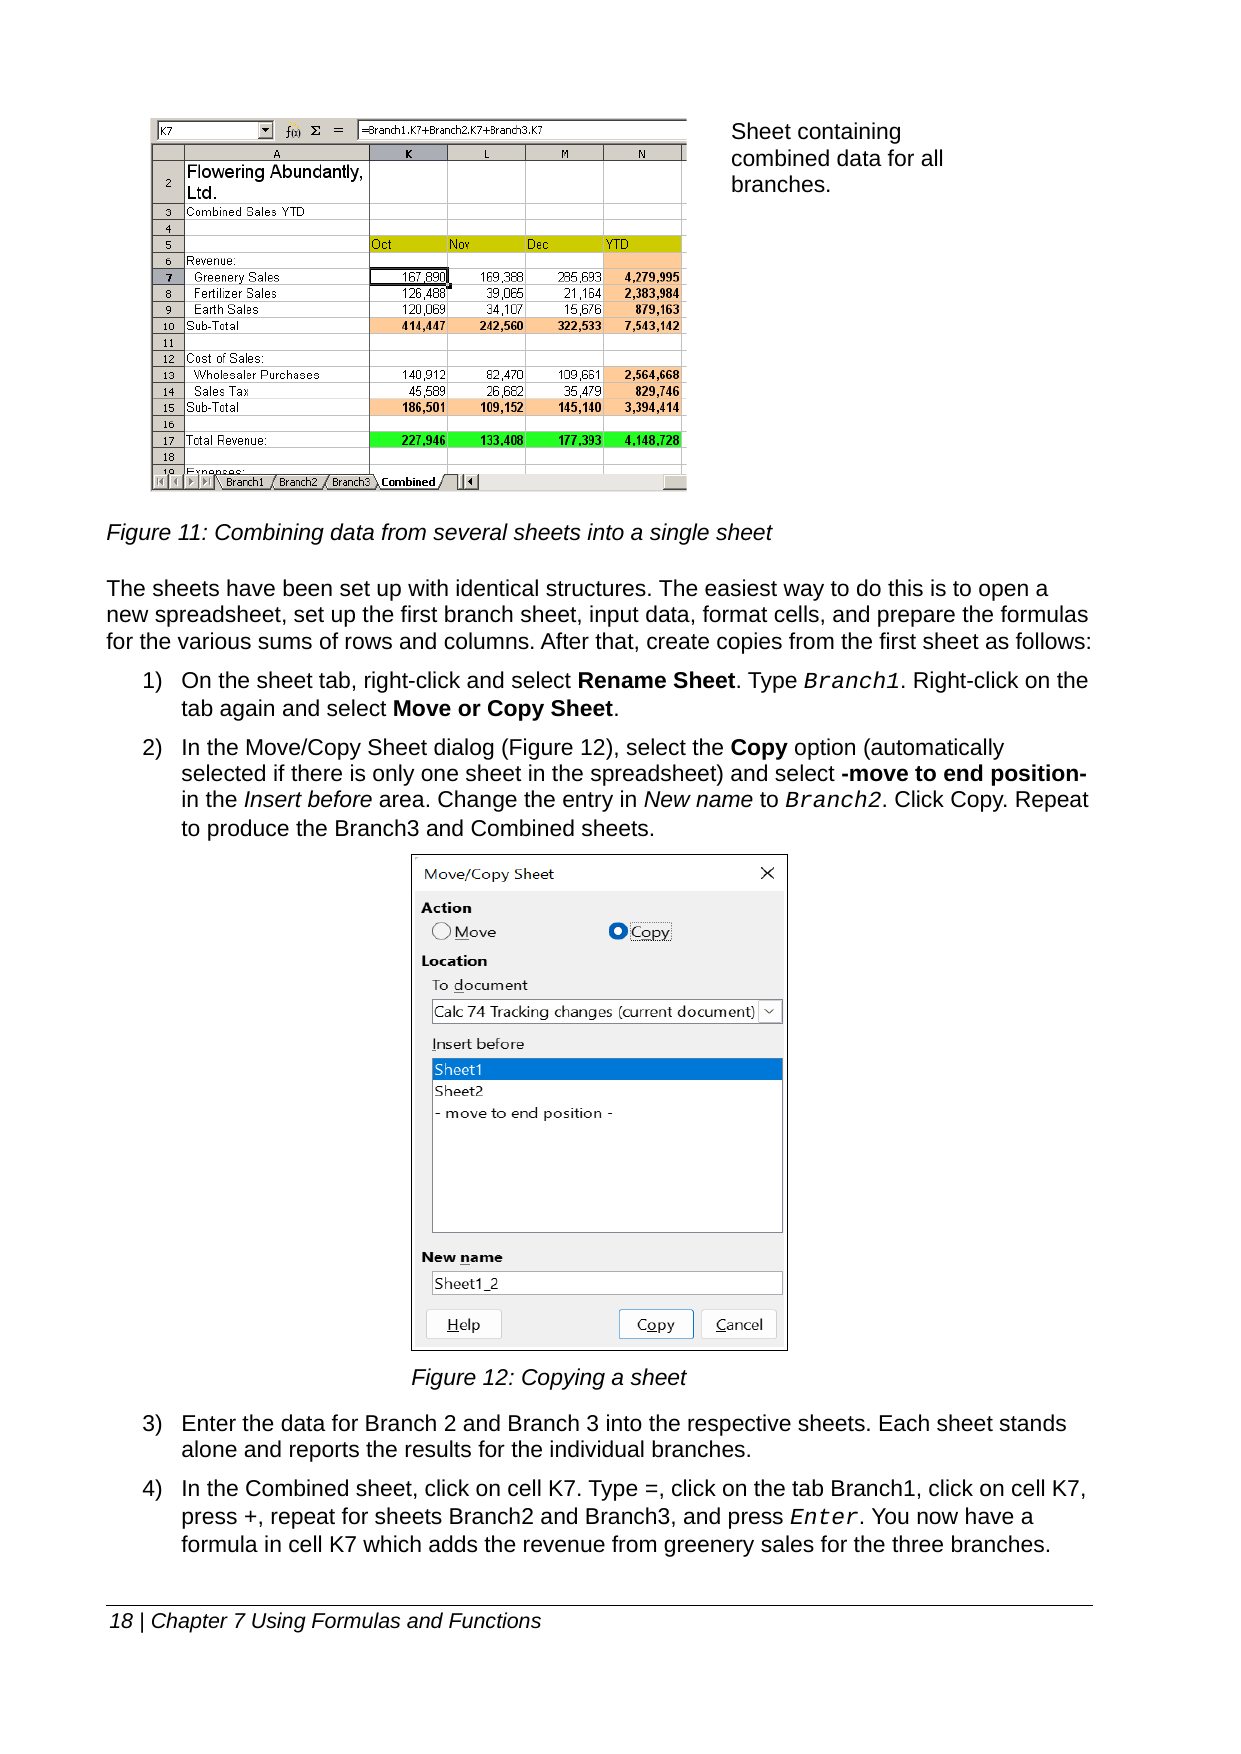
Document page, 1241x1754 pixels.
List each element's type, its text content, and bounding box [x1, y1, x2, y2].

table_cell Sheet containing combined data for all branches. [731, 118, 957, 519]
picture [415, 857, 784, 1347]
list On the sheet tab, right-click and select Rename Sheet. Type Branch1. Right-click on the tab again and select Move or Copy Sheet. [162, 667, 1093, 721]
table_cell [106, 118, 731, 519]
picture [150, 118, 687, 492]
list In the Move/Copy Sheet dialog (Figure 12), select the Copy option (automatically selected if there is only one sheet in the spreadsheet) and select -move to end position- in the Insert before area. Change the entry in New name to Branch2. Click Copy. Repeat to produce the Branch3 and Combined sheets. [162, 734, 1093, 841]
list The sheets have been set up with identical structures. The easiest way to do this is to open a new spreadsheet, set up the first branch sheet, input data, format cells, and prepare the formulas for the various sums of rows and columns. After that, create copies from the first sheet as follows: [106, 575, 1093, 654]
list Enter the data for Branch 2 and Branch 3 into the respective sheets. Each sheet stands alone and reports the results for the individual branches. [162, 1409, 1093, 1462]
table_cell Figure 11: Combining data from several sheets into a single sheet [106, 519, 957, 557]
text Figure 12: Copying a sheet [411, 1363, 788, 1390]
list In the Combined sheet, click on cell K7. Type =, click on the tab Branch1, click on cell K7, press +, repeat for sheets Branch2 and Branch3, and press Enter. You now have a formula in cell K7 which adds the revenue from greenery sales for the three branches. [162, 1475, 1093, 1558]
